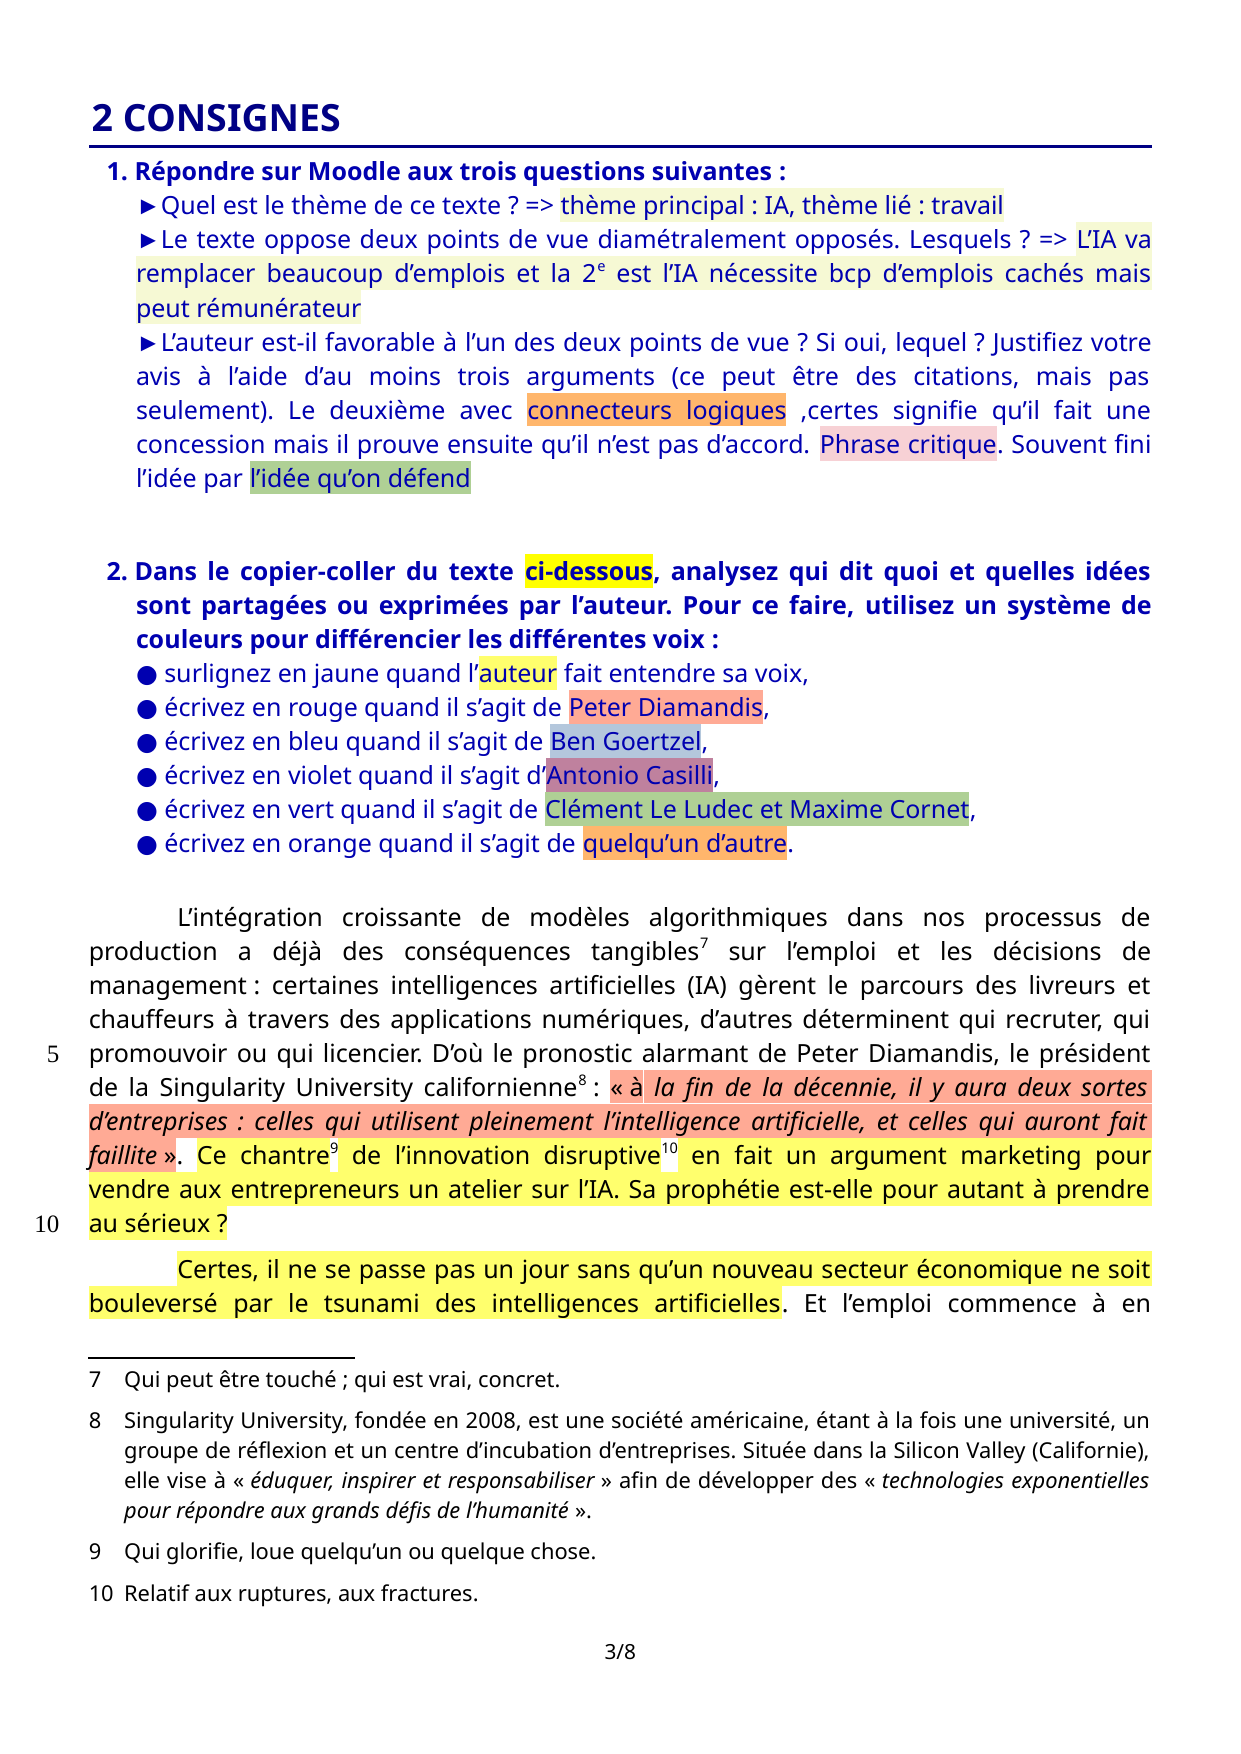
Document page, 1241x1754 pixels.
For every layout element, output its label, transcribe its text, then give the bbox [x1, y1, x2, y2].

list Répondre sur Moodle aux trois questions suivantes : ►Quel est le thème de ce texte ? => thème principal : IA, thème lié : travail ►Le texte oppose deux points de vue diamétralement opposés. Lesquels ? => L’IA va remplacer beaucoup d’emplois et la 2e est l’IA nécessite bcp d’emplois cachés mais peut rémunérateur ►L’auteur est-il favorable à l’un des deux points de vue ? Si oui, lequel ? Justifiez votre avis à l’aide d’au moins trois arguments (ce peut être des citations, mais pas seulement). Le deuxième avec connecteurs logiques ,certes signifie qu’il fait une concession mais il prouve ensuite qu’il n’est pas d’accord. Phrase critique. Souvent fini l’idée par l’idée qu’on défend [106, 154, 1152, 494]
text Relatif aux ruptures, aux fractures. [88, 1578, 1152, 1607]
text L’intégration croissante de modèles algorithmiques dans nos processus de production a déjà des conséquences tangibles sur l’emploi et les décisions de management : certaines intelligences artificielles (IA) gèrent le parcours des livreurs et chauffeurs à travers des applications numériques, d’autres déterminent qui recruter, qui promouvoir ou qui licencier. D’où le pronostic alarmant de Peter Diamandis, le président de la Singularity University californienne : « à la fin de la décennie, il y aura deux sortes d’entreprises : celles qui utilisent pleinement l’intelligence artificielle, et celles qui auront fait faillite ». Ce chantre de l’innovation disruptive en fait un argument marketing pour vendre aux entrepreneurs un atelier sur l’IA. Sa prophétie est-elle pour autant à prendre au sérieux ? [88, 899, 1152, 1240]
text Qui glorifie, loue quelqu’un ou quelque chose. [88, 1536, 1152, 1566]
list Dans le copier-coller du texte ci-dessous, analysez qui dit quoi et quelles idées sont partagées ou exprimées par l’auteur. Pour ce faire, utilisez un système de couleurs pour différencier les différentes voix : ● surlignez en jaune quand l’auteur fait entendre sa voix, ● écrivez en rouge quand il s’agit de Peter Diamandis, ● écrivez en bleu quand il s’agit de Ben Goertzel, ● écrivez en violet quand il s’agit d’Antonio Casilli, ● écrivez en vert quand il s’agit de Clément Le Ludec et Maxime Cornet, ● écrivez en orange quand il s’agit de quelqu’un d’autre. [106, 554, 1152, 860]
text Qui peut être touché ; qui est vrai, concret. [88, 1364, 1152, 1394]
subtitle CONSIGNES [88, 88, 1152, 148]
text Certes, il ne se passe pas un jour sans qu’un nouveau secteur économique ne soit bouleversé par le tsunami des intelligences artificielles. Et l’emploi commence à en [88, 1251, 1152, 1319]
text Singularity University, fondée en 2008, est une société américaine, étant à la fois une université, un groupe de réflexion et un centre d’incubation d’entreprises. Située dans la Silicon Valley (Californie), elle vise à « éduquer, inspirer et responsabiliser » afin de développer des « technologies exponentielles pour répondre aux grands défis de l’humanité ». [88, 1405, 1152, 1524]
